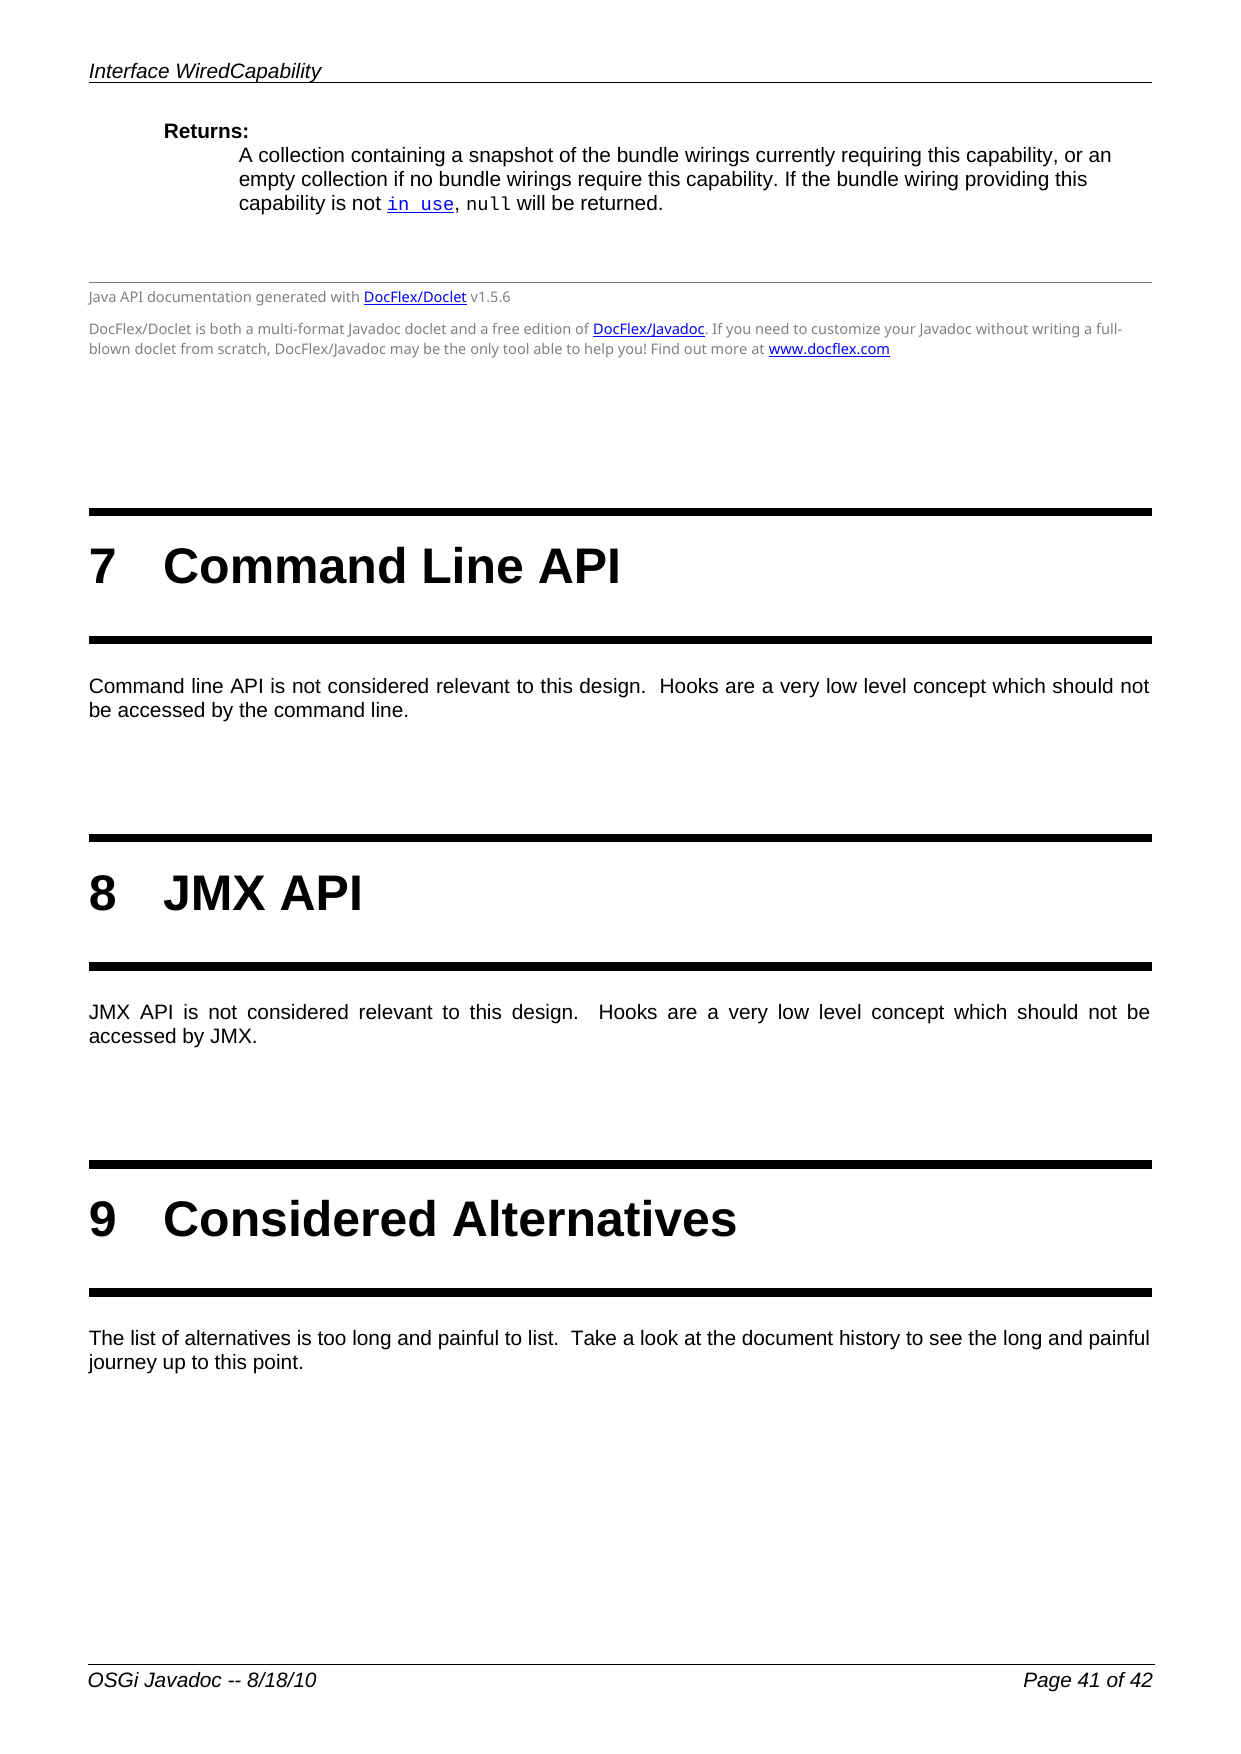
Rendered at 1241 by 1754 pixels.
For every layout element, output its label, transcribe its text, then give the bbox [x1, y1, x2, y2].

text JMX API is not considered relevant to this design. Hooks are a very low level concept which should not be accessed by JMX. [88, 1000, 1152, 1048]
subtitle JMX API [88, 835, 1152, 971]
subtitle Command Line API [88, 509, 1152, 644]
text DocFlex/Doclet is both a multi-format Javadoc doclet and a free edition of DocFlex/Javadoc. If you need to customize your Javadoc without writing a full-blown doclet from scratch, DocFlex/Javadoc may be the only tool able to help you! Find out more at www.docflex.com [88, 319, 1152, 359]
text The list of alternatives is too long and painful to list. Take a look at the document history to see the long and painful journey up to this point. [88, 1326, 1152, 1374]
text Returns: [163, 118, 1152, 142]
text Java API documentation generated with DocFlex/Doclet v1.5.6 [88, 283, 1152, 306]
text Command line API is not considered relevant to this design. Hooks are a very low level concept which should not be accessed by the command line. [88, 673, 1152, 721]
text A collection containing a snapshot of the bundle wirings currently requiring this capability, or an empty collection if no bundle wirings require this capability. If the bundle wiring providing this capability is not in use, null will be returned. [238, 142, 1152, 216]
subtitle Considered Alternatives [88, 1161, 1152, 1297]
